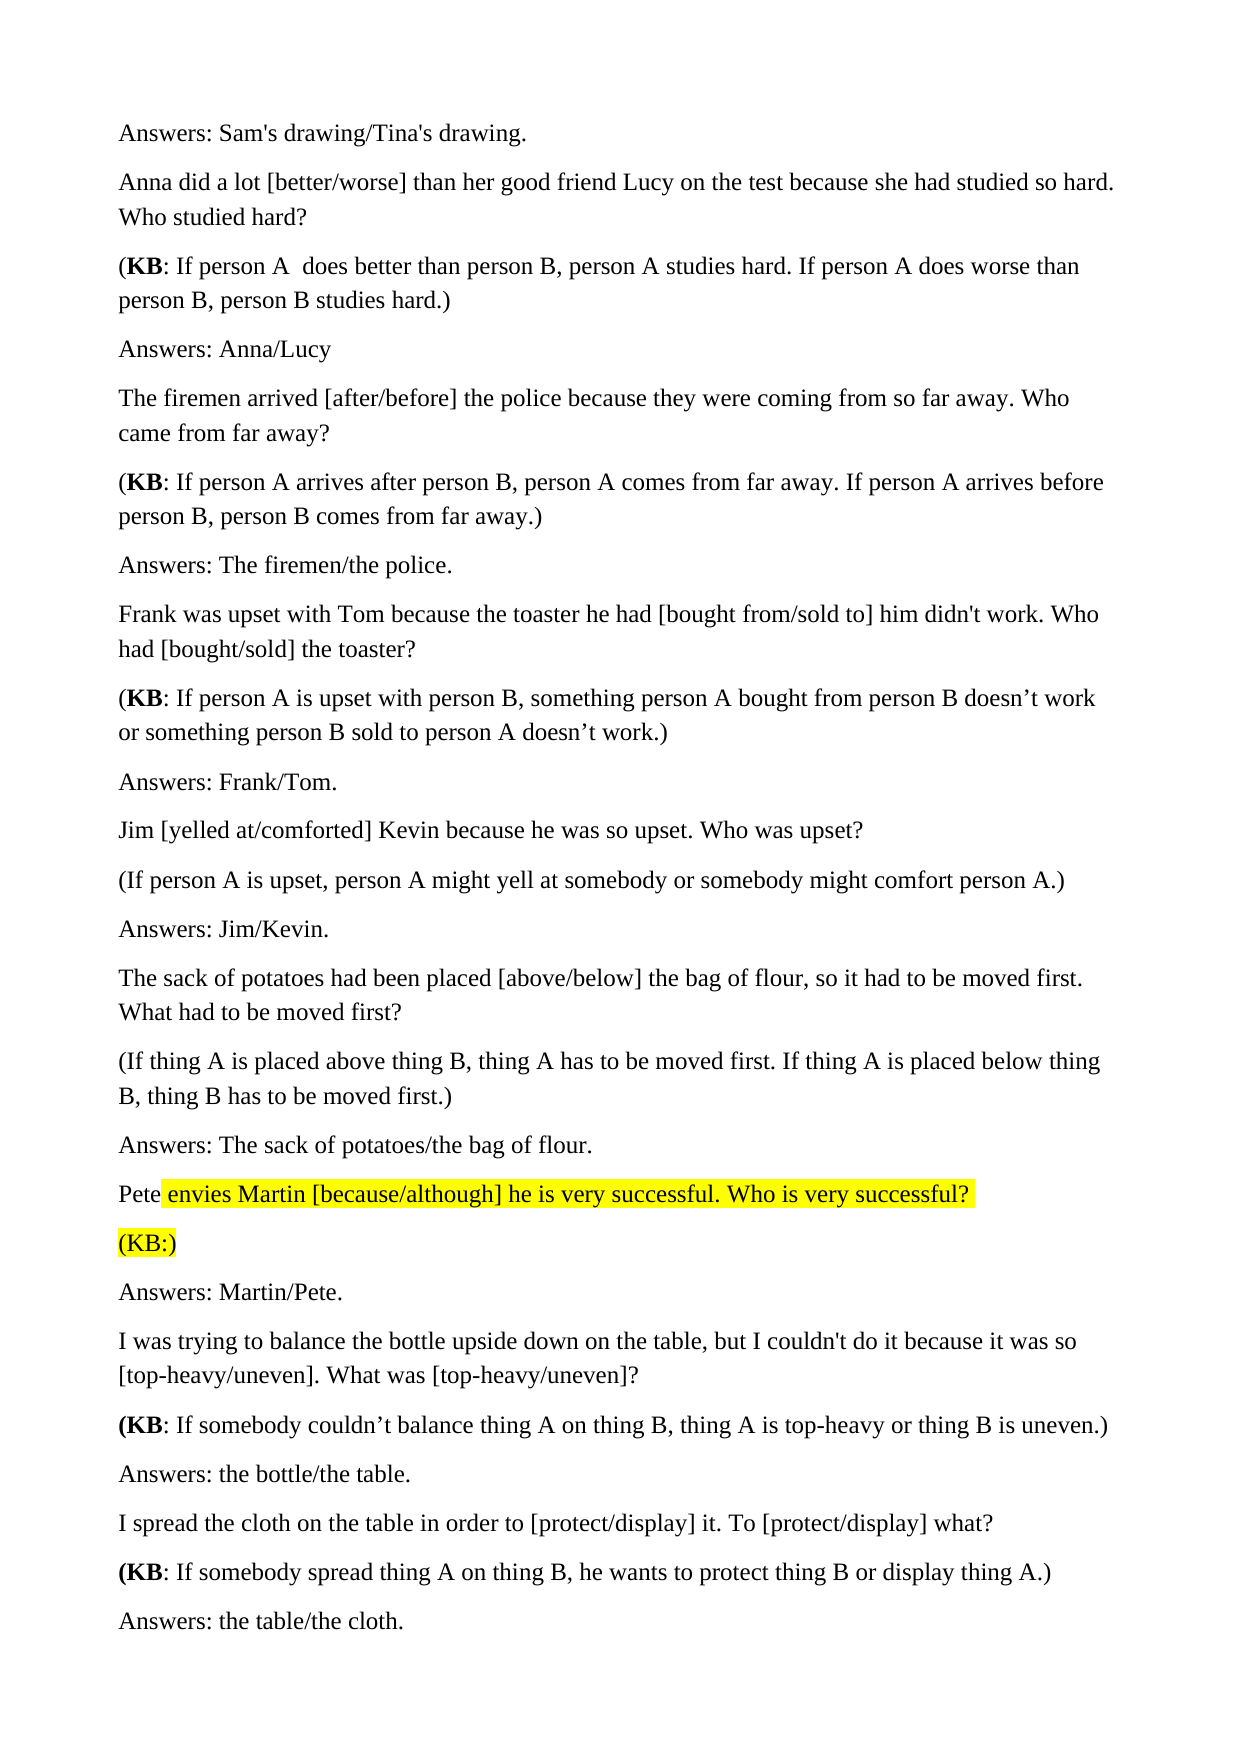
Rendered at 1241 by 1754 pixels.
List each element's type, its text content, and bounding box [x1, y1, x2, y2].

text Answers: Sam's drawing/Tina's drawing. [118, 118, 1122, 147]
text Jim [yelled at/comforted] Kevin because he was so upset. Who was upset? [118, 816, 1122, 844]
text Pete envies Martin [because/although] he is very successful. Who is very successful? [118, 1179, 1122, 1208]
text Answers: The firemen/the police. [118, 550, 1122, 579]
text (KB:) [118, 1228, 1122, 1257]
text Answers: the table/the cloth. [118, 1606, 1122, 1635]
text (KB: If person A is upset with person B, something person A bought from person B doesn’t work or something person B sold to person A doesn’t work.) [118, 683, 1122, 746]
text (If person A is upset, person A might yell at somebody or somebody might comfort person A.) [118, 865, 1122, 893]
text Answers: Jim/Kevin. [118, 914, 1122, 942]
text Answers: Frank/Tom. [118, 767, 1122, 795]
text Answers: The sack of potatoes/the bag of flour. [118, 1130, 1122, 1159]
text (KB: If somebody spread thing A on thing B, he wants to protect thing B or display thing A.) [118, 1557, 1122, 1586]
text Anna did a lot [better/worse] than her good friend Lucy on the test because she had studied so hard. Who studied hard? [118, 167, 1122, 230]
text Frank was upset with Tom because the toaster he had [bought from/sold to] him didn't work. Who had [bought/sold] the toaster? [118, 599, 1122, 663]
text Answers: the bottle/the table. [118, 1459, 1122, 1487]
text The sack of potatoes had been placed [above/below] the bag of flour, so it had to be moved first. What had to be moved first? [118, 963, 1122, 1026]
text I spread the cloth on the table in order to [protect/display] it. To [protect/display] what? [118, 1508, 1122, 1537]
text (KB: If person A arrives after person B, person A comes from far away. If person A arrives before person B, person B comes from far away.) [118, 467, 1122, 530]
text I was trying to balance the bottle upside down on the table, but I couldn't do it because it was so [top-heavy/uneven]. What was [top-heavy/uneven]? [118, 1326, 1122, 1389]
text (KB: If somebody couldn’t balance thing A on thing B, thing A is top-heavy or thing B is uneven.) [118, 1410, 1122, 1438]
text Answers: Martin/Pete. [118, 1277, 1122, 1306]
text (If thing A is placed above thing B, thing A has to be moved first. If thing A is placed below thing B, thing B has to be moved first.) [118, 1046, 1122, 1109]
text (KB: If person A does better than person B, person A studies hard. If person A does worse than person B, person B studies hard.) [118, 251, 1122, 314]
text Answers: Anna/Lucy [118, 334, 1122, 363]
text The firemen arrived [after/before] the police because they were coming from so far away. Who came from far away? [118, 383, 1122, 447]
